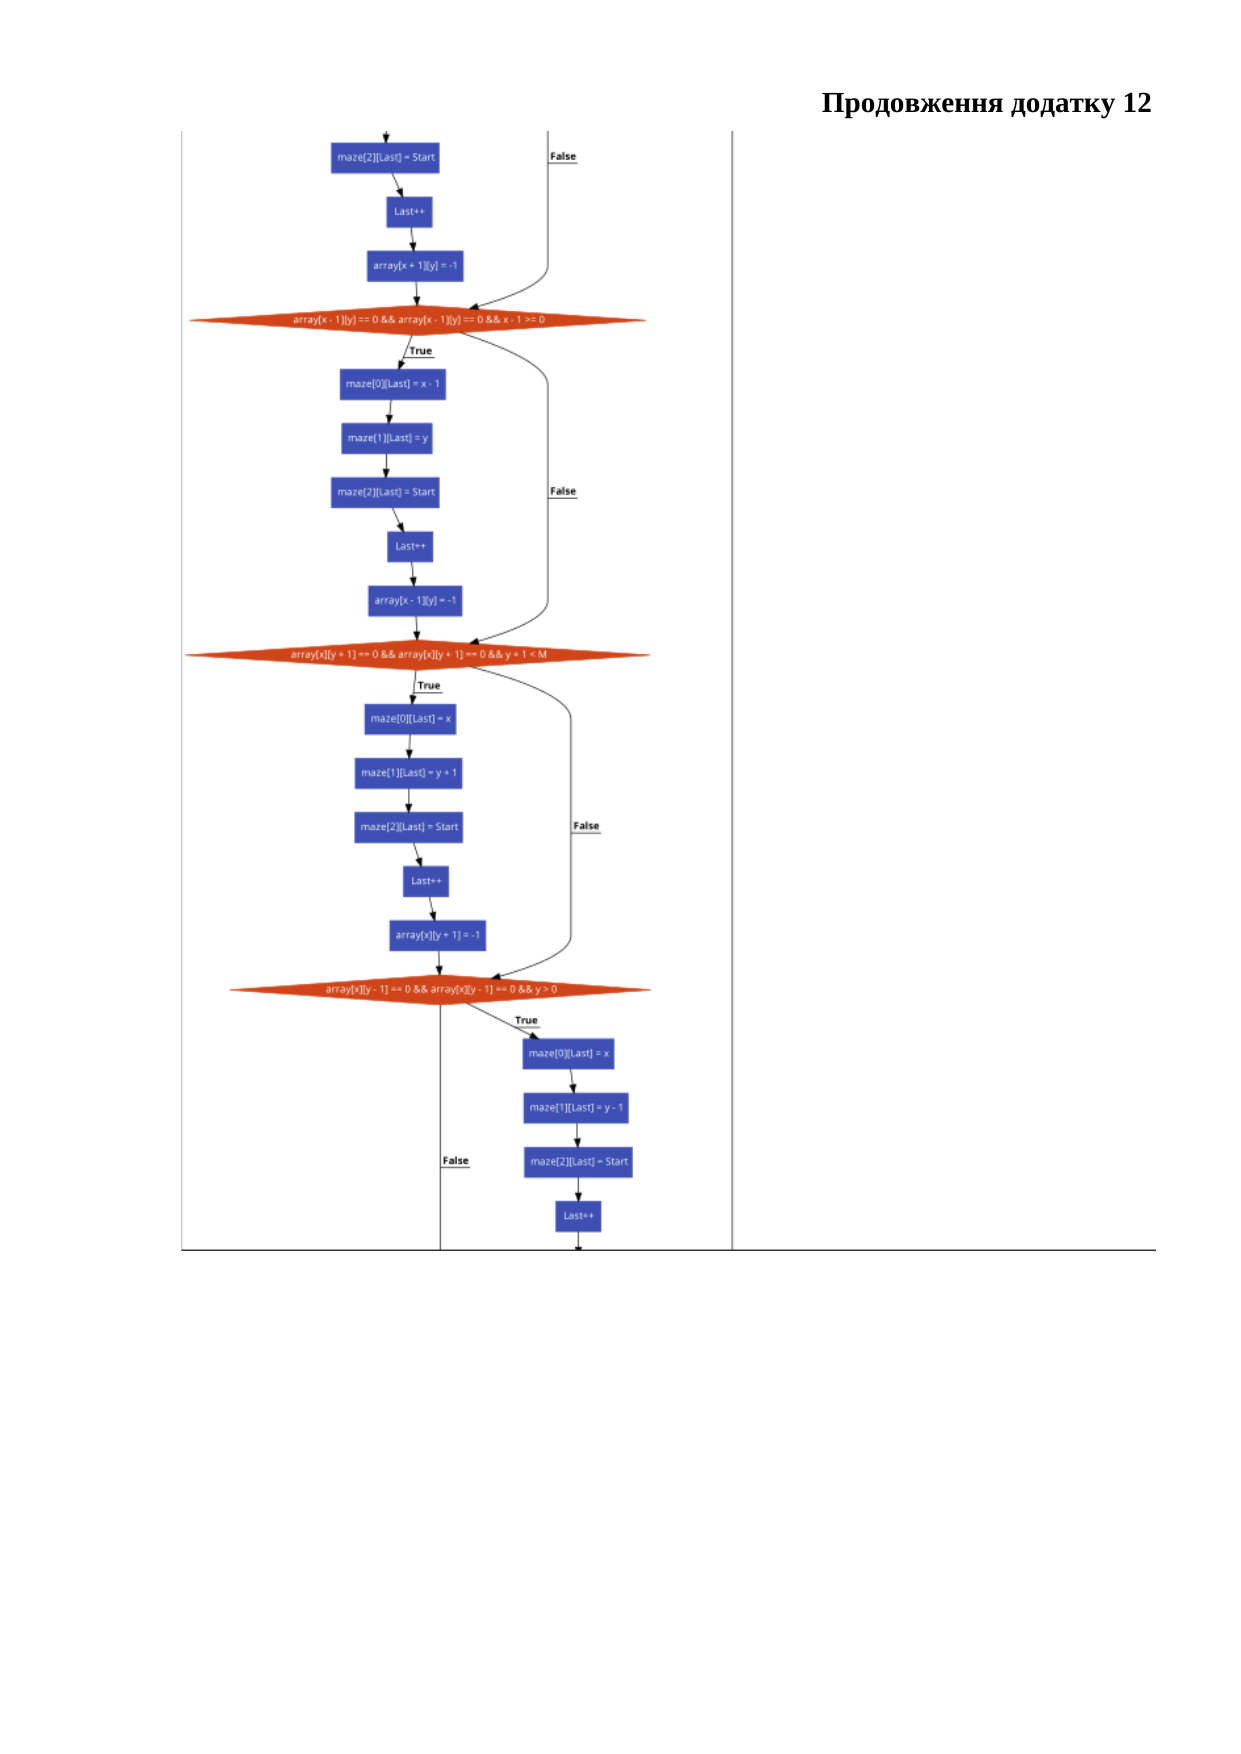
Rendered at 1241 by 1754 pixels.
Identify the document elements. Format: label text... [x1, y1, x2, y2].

text Продовження додатку 12 [177, 85, 1152, 118]
picture [181, 131, 1156, 1251]
